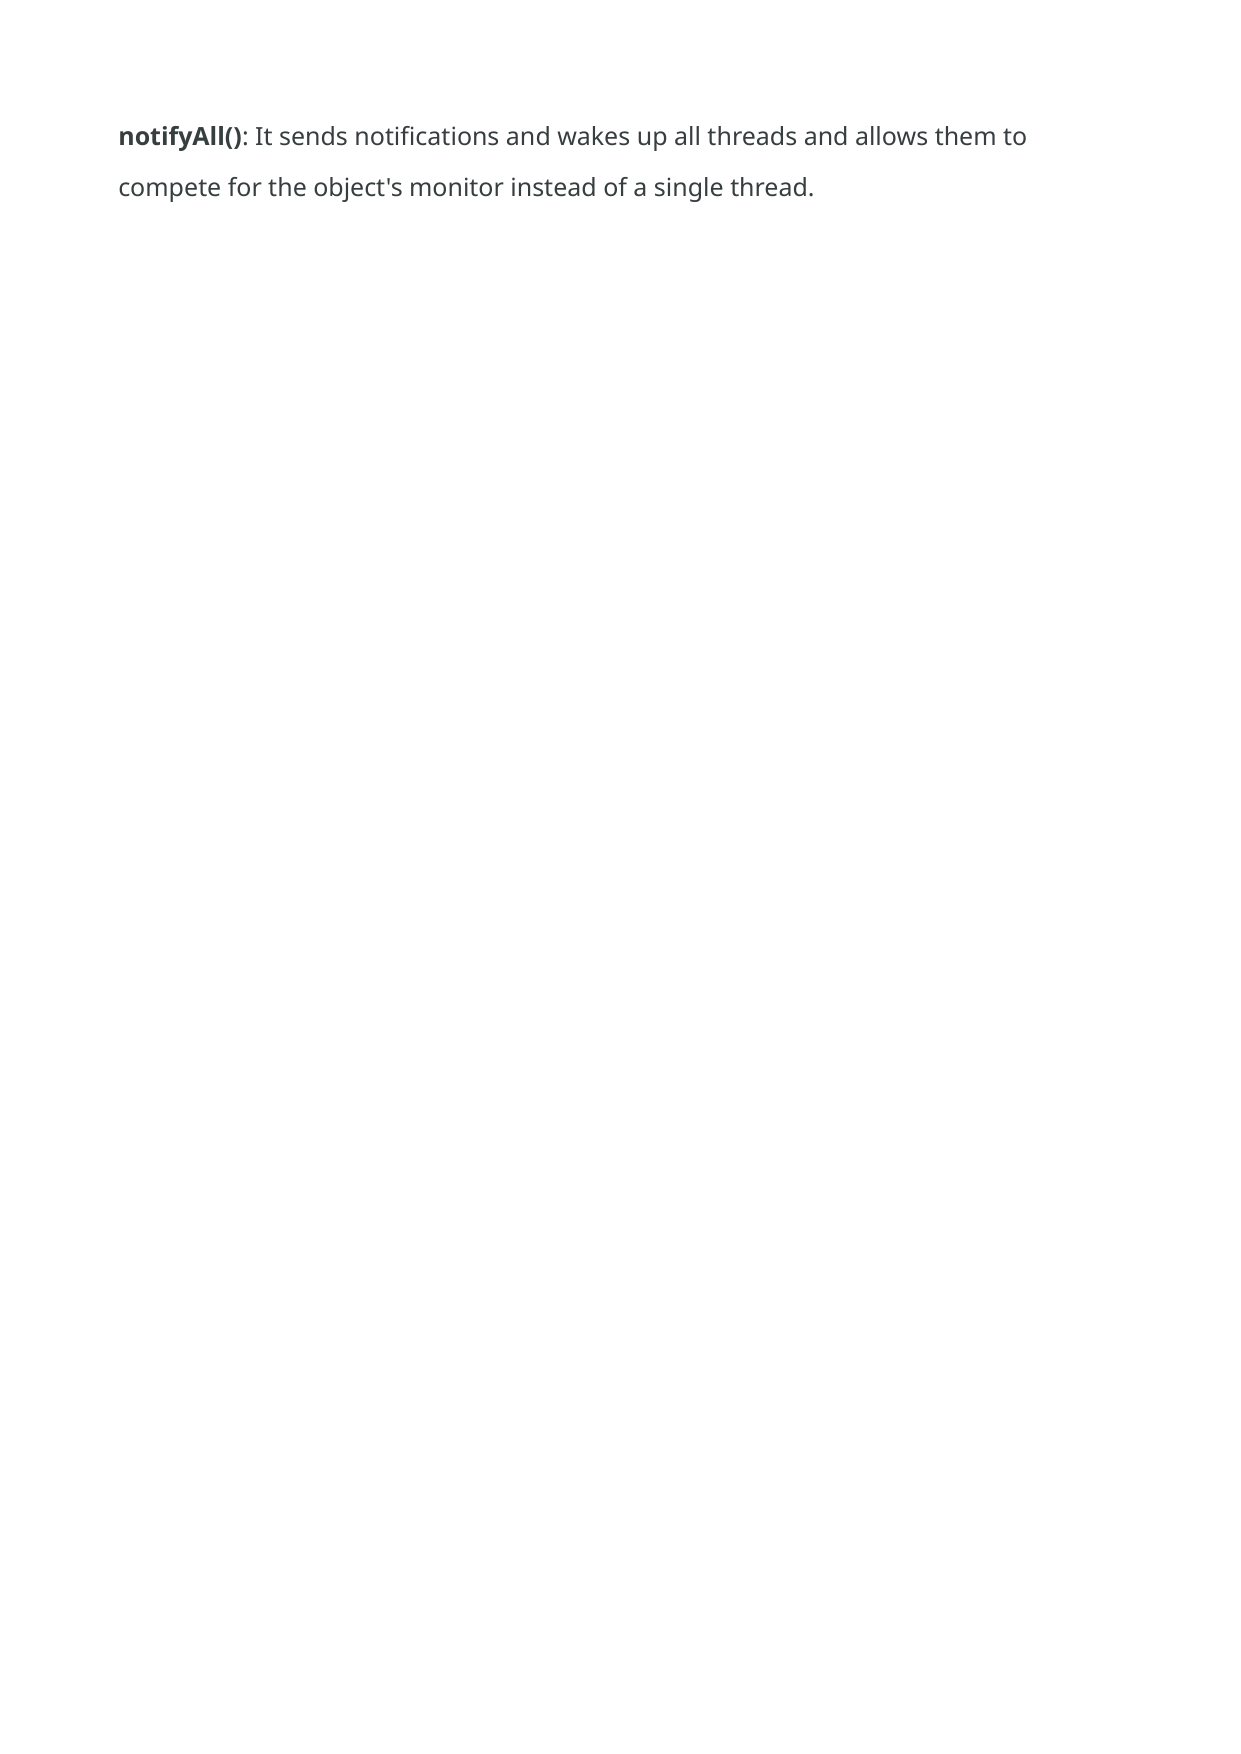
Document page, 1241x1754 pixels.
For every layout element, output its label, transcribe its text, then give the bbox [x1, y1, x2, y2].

text notifyAll(): It sends notifications and wakes up all threads and allows them to compete for the object's monitor instead of a single thread. [118, 118, 1122, 203]
